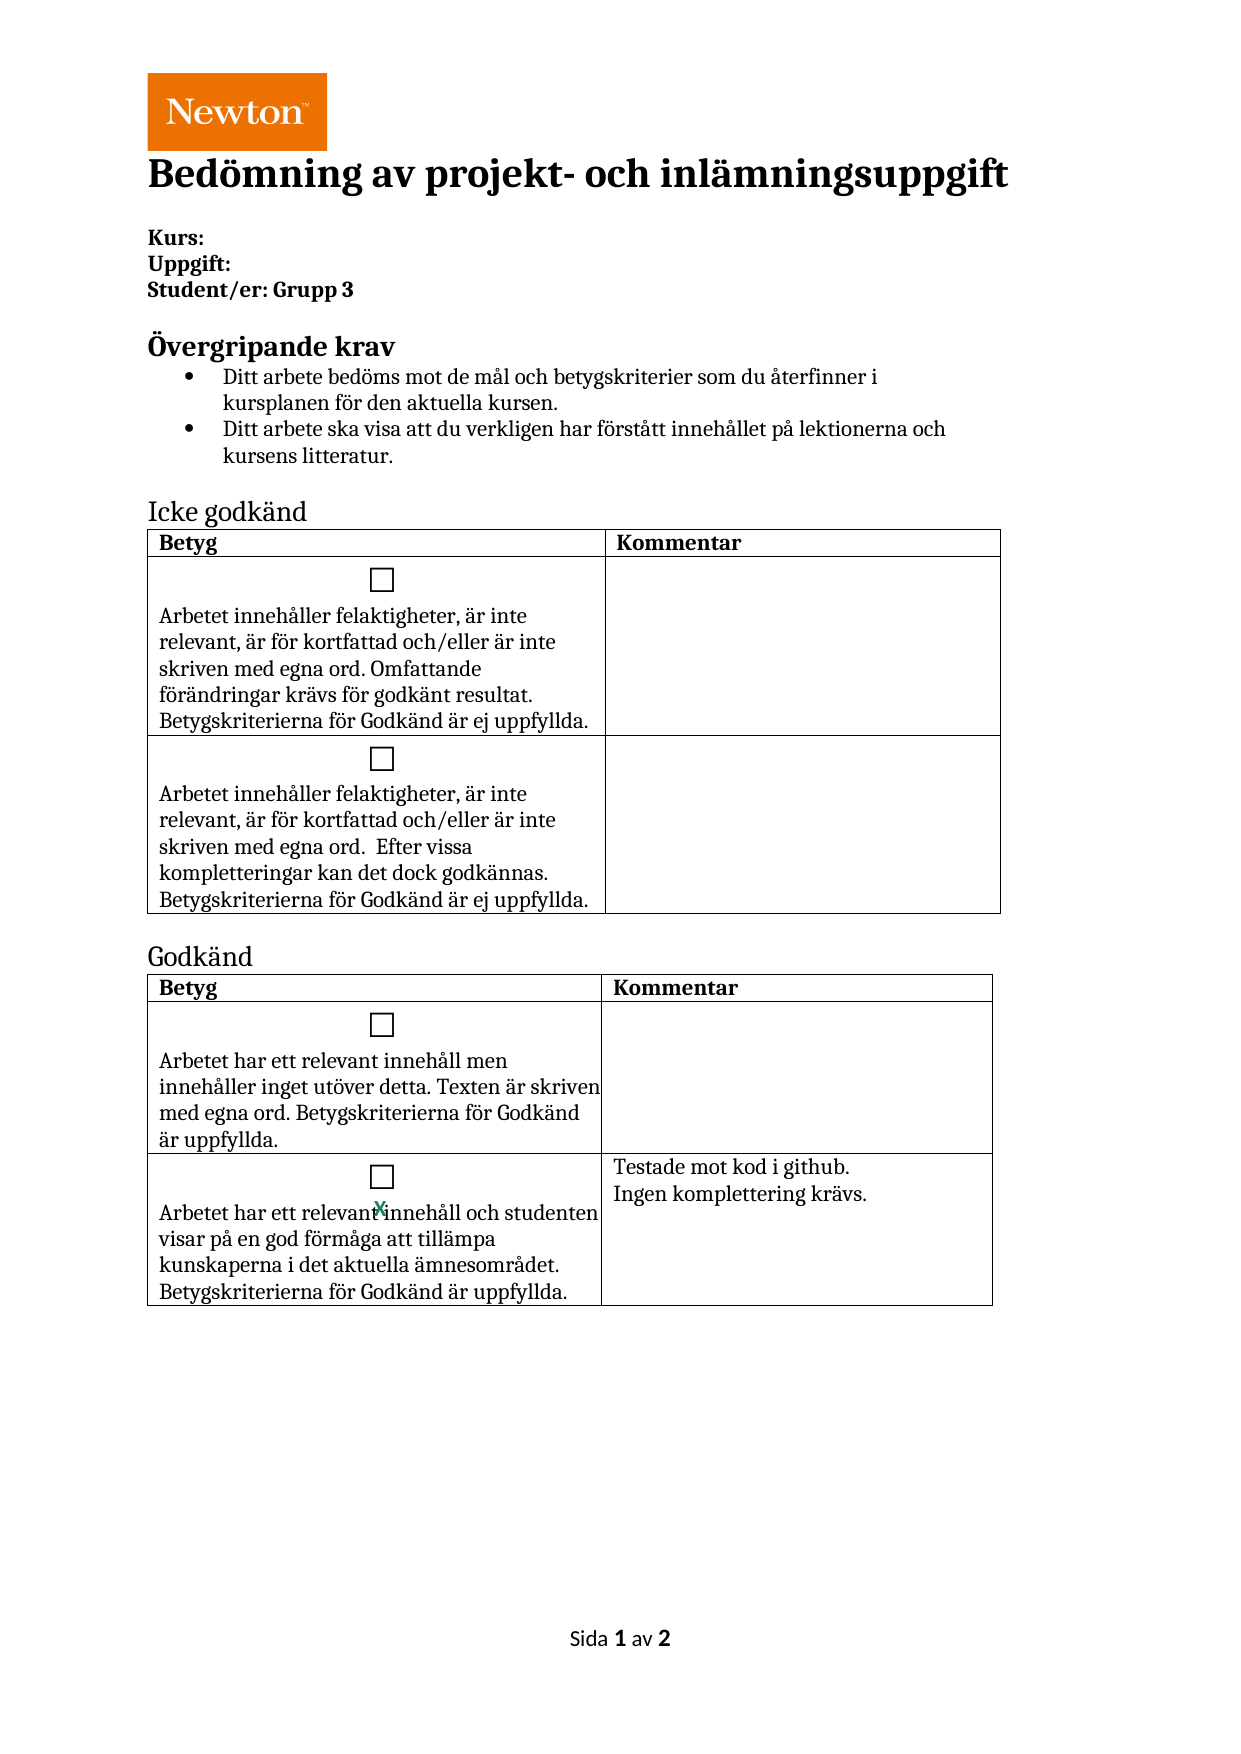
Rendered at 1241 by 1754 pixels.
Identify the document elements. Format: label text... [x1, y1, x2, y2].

list Ditt arbete bedöms mot de mål och betygskriterier som du återfinner i kursplanen för den aktuella kursen. [185, 363, 974, 416]
text Bedömning av projekt- och inlämningsuppgift [148, 150, 1093, 198]
list Ditt arbete ska visa att du verkligen har förstått innehållet på lektionerna och kursens litteratur. [185, 416, 974, 469]
table_cell ☐ Arbetet har ett relevant innehåll och studenten visar på en god förmåga att tillämpa kunskaperna i det aktuella ämnesområdet. Betygskriterierna för Godkänd är uppfyllda. [148, 1154, 601, 1305]
table_header Betyg [148, 530, 605, 556]
table_cell ☐ Arbetet har ett relevant innehåll men innehåller inget utöver detta. Texten är skriven med egna ord. Betygskriterierna för Godkänd är uppfyllda. [148, 1002, 601, 1153]
text Övergripande krav [148, 330, 974, 363]
text Icke godkänd [148, 495, 974, 529]
table_header Betyg [148, 975, 601, 1001]
table_cell [606, 557, 1000, 734]
text Godkänd [148, 940, 974, 974]
table_cell [602, 1002, 992, 1153]
table_cell [606, 736, 1000, 913]
table_header Kommentar [602, 975, 992, 1001]
picture [147, 73, 328, 151]
text Student/er: Grupp 3 [148, 277, 1093, 304]
table_cell Testade mot kod i github. Ingen komplettering krävs. [602, 1154, 992, 1305]
text Uppgift: [148, 251, 1093, 277]
table_cell ☐ Arbetet innehåller felaktigheter, är inte relevant, är för kortfattad och/eller är inte skriven med egna ord. Efter vissa kompletteringar kan det dock godkännas. Betygskriterierna för Godkänd är ej uppfyllda. [148, 736, 605, 913]
text Kurs: [148, 224, 1093, 251]
table_header Kommentar [606, 530, 1000, 556]
table_cell ☐ Arbetet innehåller felaktigheter, är inte relevant, är för kortfattad och/eller är inte skriven med egna ord. Omfattande förändringar krävs för godkänt resultat. Betygskriterierna för Godkänd är ej uppfyllda. [148, 557, 605, 734]
